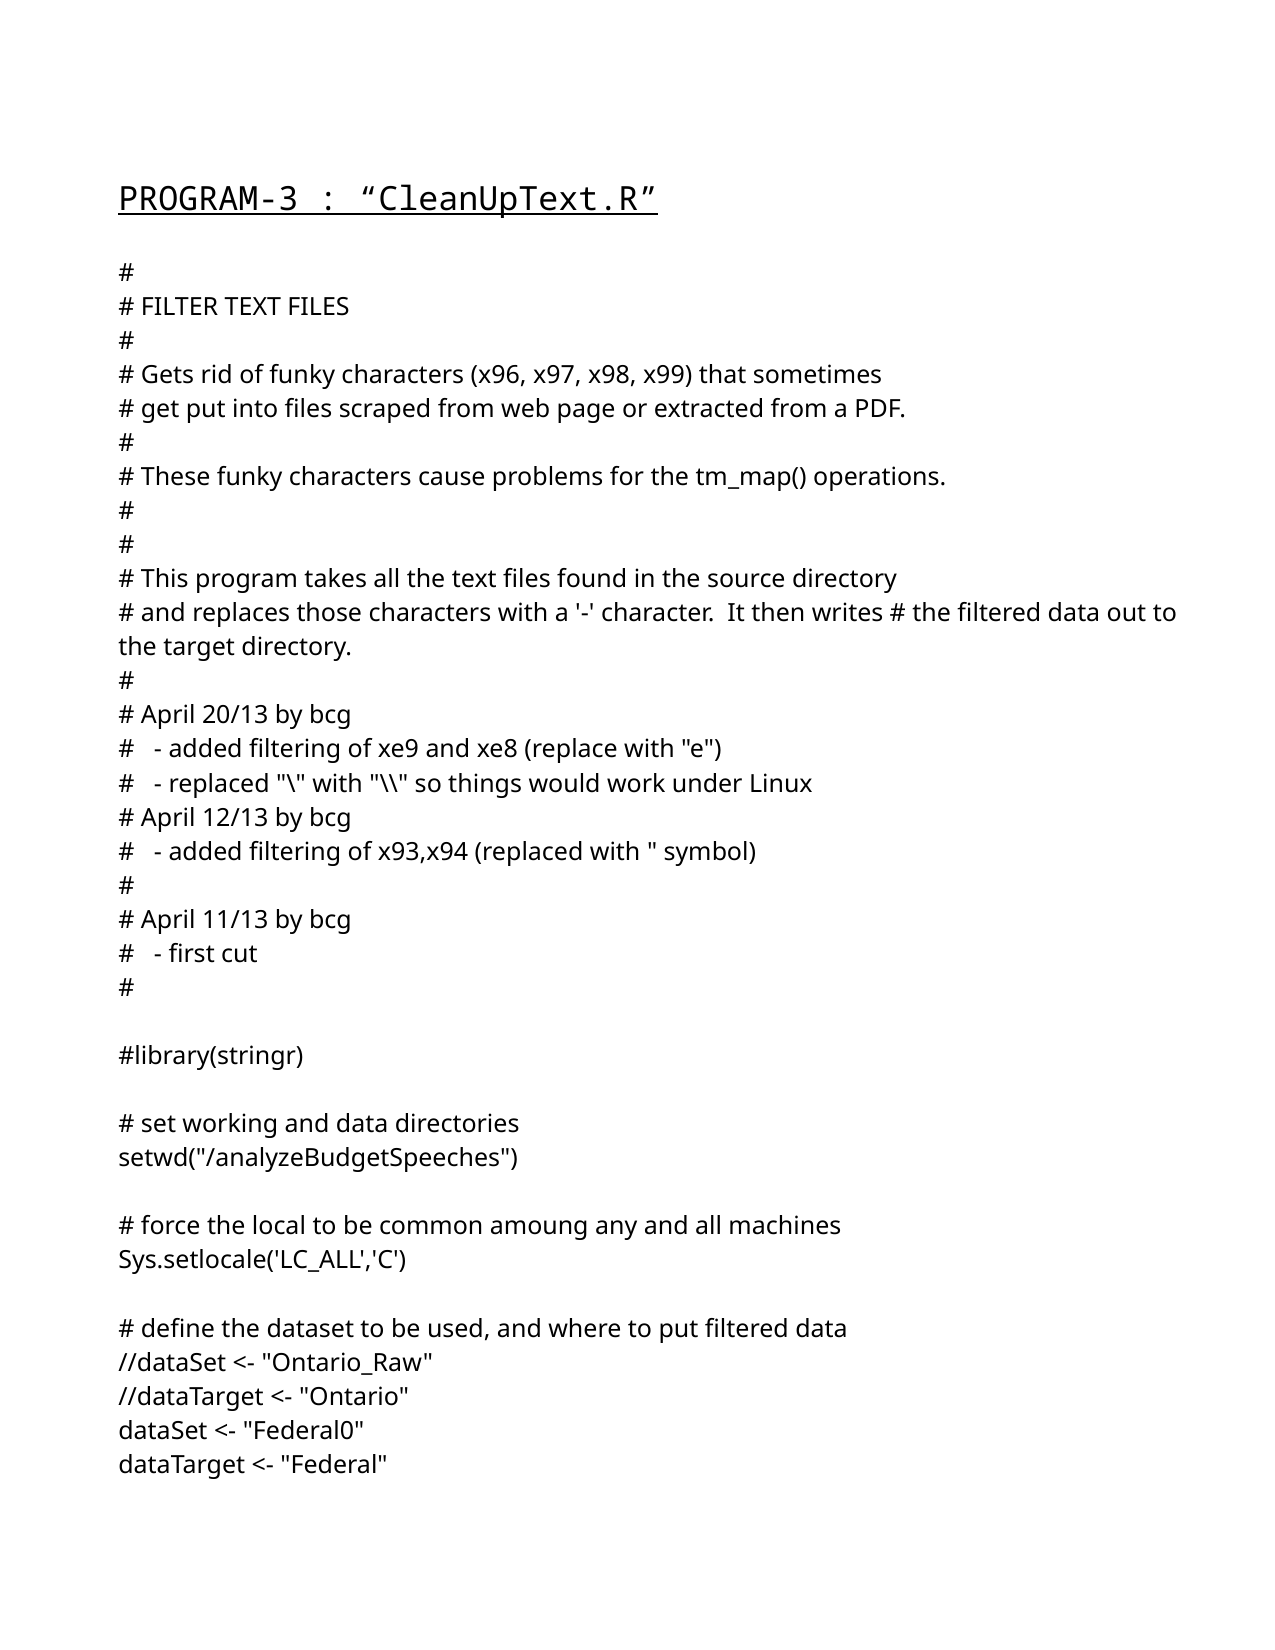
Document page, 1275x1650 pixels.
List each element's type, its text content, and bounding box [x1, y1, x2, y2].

text # [118, 493, 1215, 527]
text //dataTarget <- "Ontario" [118, 1378, 1215, 1412]
text # [118, 424, 1215, 459]
text # get put into files scraped from web page or extracted from a PDF. [118, 391, 1215, 424]
text #library(stringr) [118, 1038, 1215, 1072]
text # This program takes all the text files found in the source directory [118, 561, 1215, 595]
text dataSet <- "Federal0" [118, 1412, 1215, 1446]
text # define the dataset to be used, and where to put filtered data [118, 1310, 1215, 1344]
text # and replaces those characters with a '-' character. It then writes # the filtered data out to the target directory. [118, 595, 1215, 663]
text # Gets rid of funky characters (x96, x97, x98, x99) that sometimes [118, 356, 1215, 391]
text # FILTER TEXT FILES [118, 288, 1215, 322]
text # [118, 322, 1215, 356]
text # - added filtering of xe9 and xe8 (replace with "e") [118, 731, 1215, 765]
text # [118, 527, 1215, 561]
text Sys.setlocale('LC_ALL','C') [118, 1242, 1215, 1276]
text //dataSet <- "Ontario_Raw" [118, 1344, 1215, 1378]
text # - replaced "\" with "\\" so things would work under Linux [118, 765, 1215, 799]
text # set working and data directories [118, 1106, 1215, 1140]
text # [118, 254, 1215, 288]
text # [118, 969, 1215, 1004]
text # force the local to be common amoung any and all machines [118, 1208, 1215, 1242]
text setwd("/analyzeBudgetSpeeches") [118, 1140, 1215, 1174]
text # April 12/13 by bcg [118, 799, 1215, 833]
text PROGRAM-3 : “CleanUpText.R” [118, 175, 1215, 220]
text # - first cut [118, 936, 1215, 969]
text dataTarget <- "Federal" [118, 1446, 1215, 1481]
text # April 11/13 by bcg [118, 901, 1215, 936]
text # These funky characters cause problems for the tm_map() operations. [118, 459, 1215, 493]
text # [118, 867, 1215, 901]
text # - added filtering of x93,x94 (replaced with " symbol) [118, 833, 1215, 867]
text # April 20/13 by bcg [118, 697, 1215, 731]
text # [118, 663, 1215, 697]
